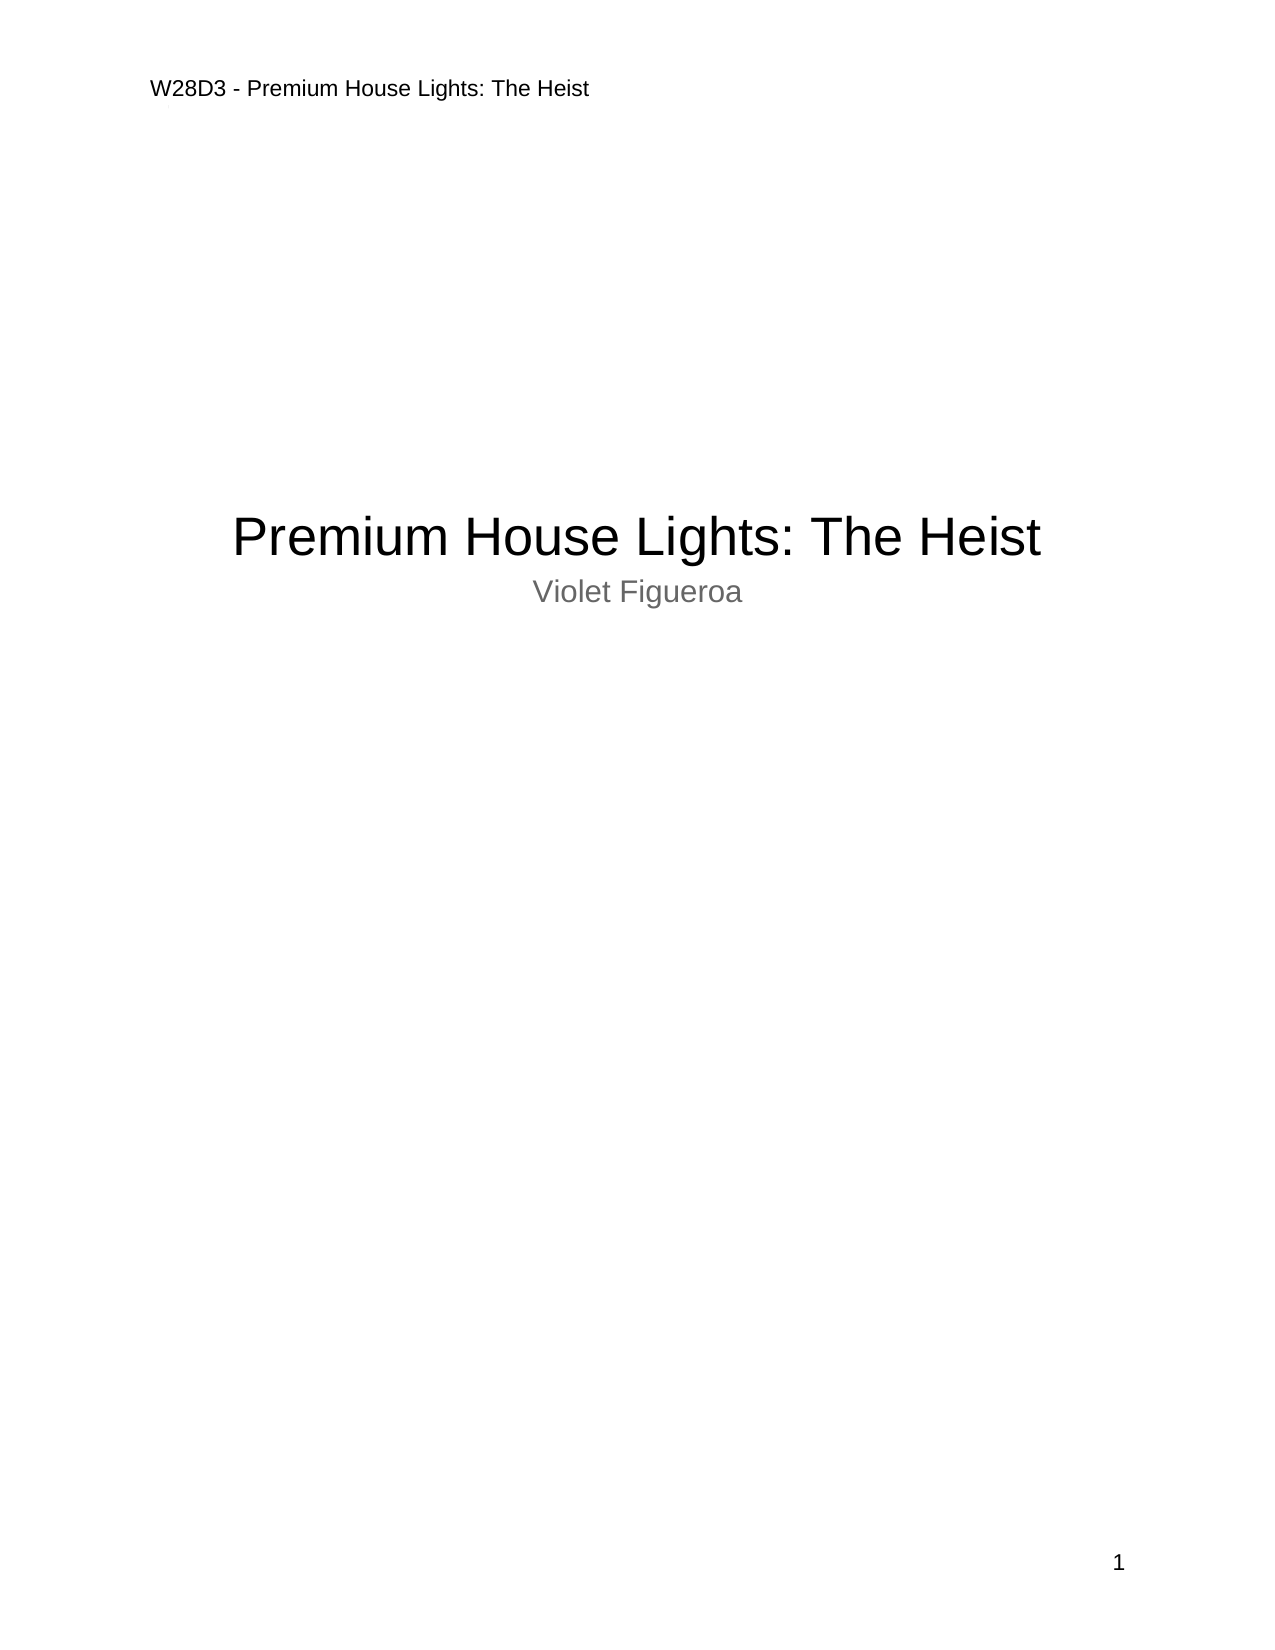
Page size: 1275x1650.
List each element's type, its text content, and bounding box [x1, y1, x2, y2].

subtitle Violet Figueroa [150, 573, 1125, 609]
title Premium House Lights: The Heist [150, 504, 1125, 567]
